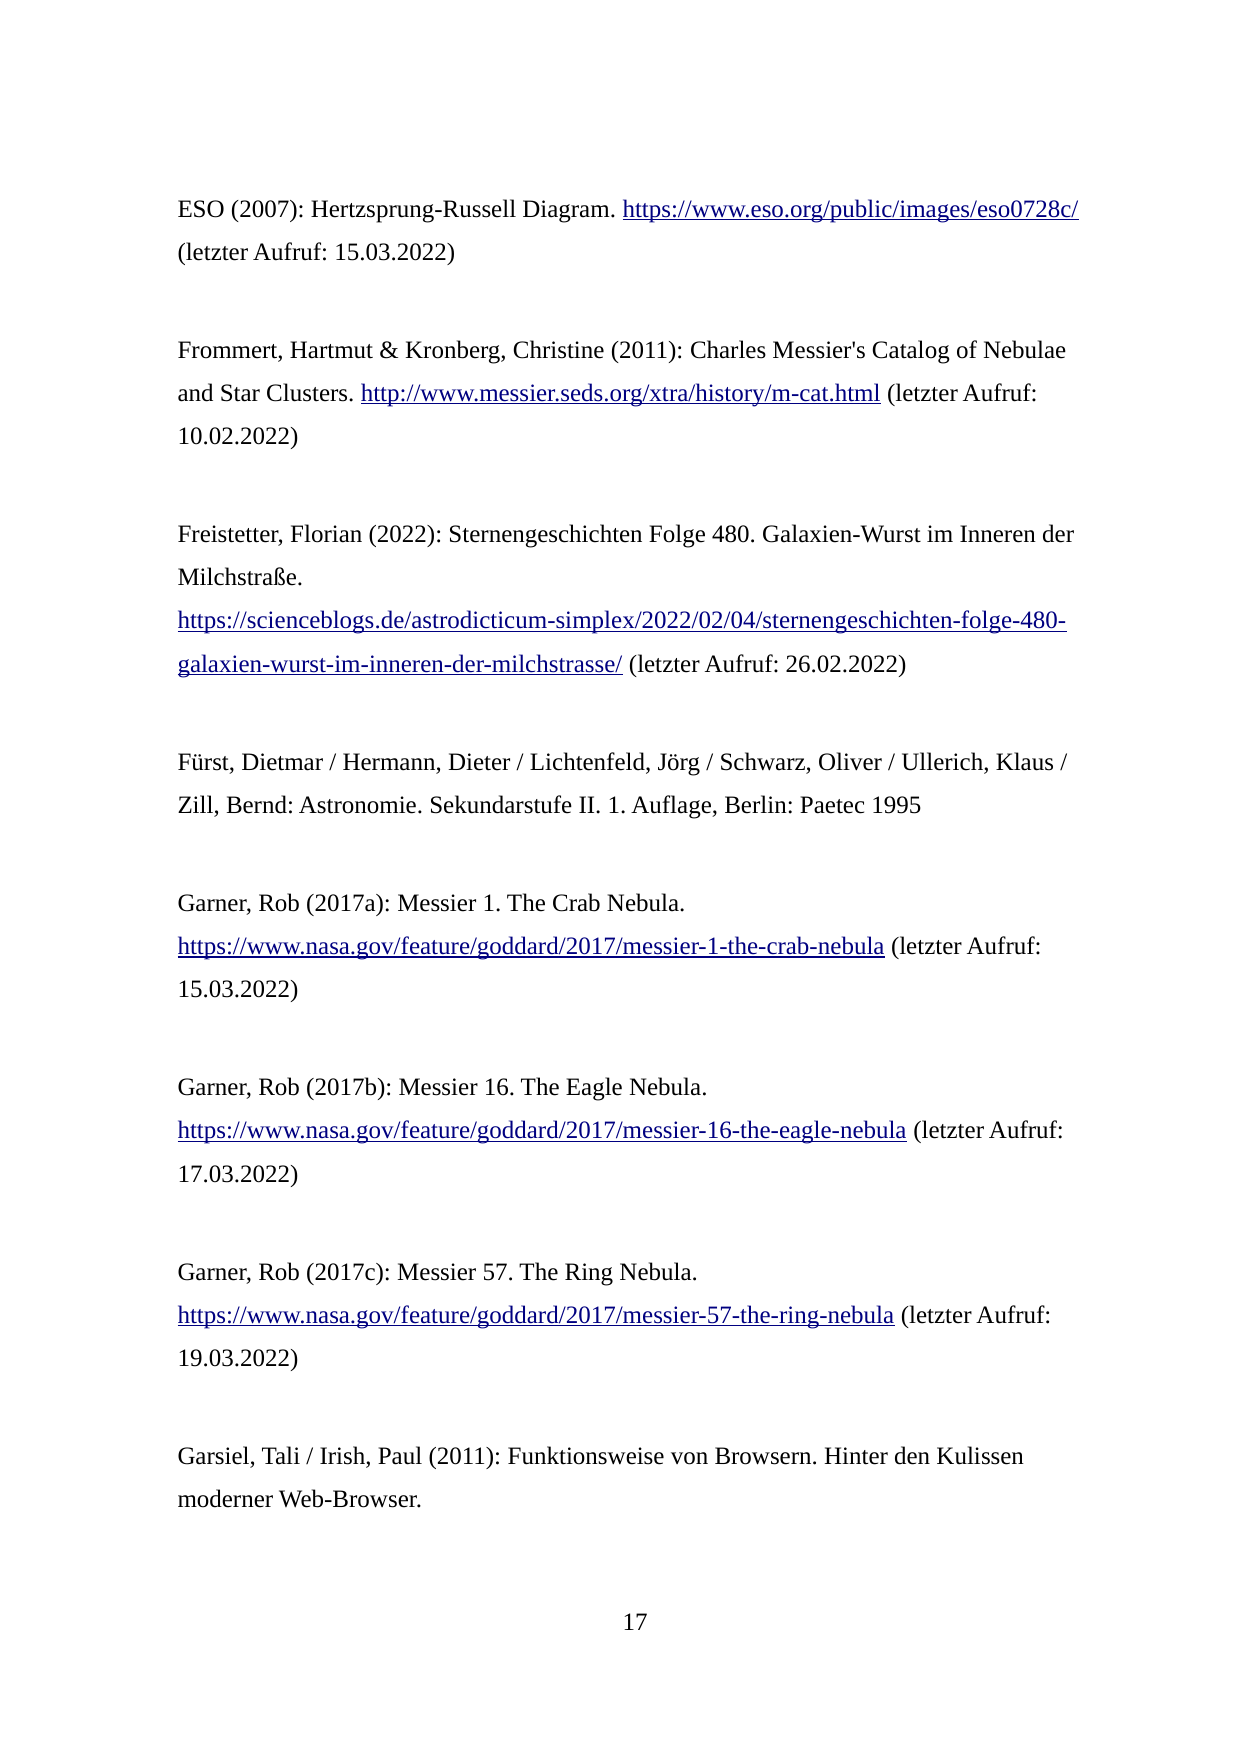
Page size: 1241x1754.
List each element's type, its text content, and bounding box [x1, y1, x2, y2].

text Frommert, Hartmut & Kronberg, Christine (2011): Charles Messier's Catalog of Nebulae and Star Clusters. http://www.messier.seds.org/xtra/history/m-cat.html (letzter Aufruf: 10.02.2022) [177, 335, 1093, 450]
text Garsiel, Tali / Irish, Paul (2011): Funktionsweise von Browsern. Hinter den Kulissen moderner Web-Browser. [177, 1441, 1093, 1513]
text Garner, Rob (2017c): Messier 57. The Ring Nebula. https://www.nasa.gov/feature/goddard/2017/messier-57-the-ring-nebula (letzter Aufruf: 19.03.2022) [177, 1257, 1093, 1372]
text Freistetter, Florian (2022): Sternengeschichten Folge 480. Galaxien-Wurst im Inneren der Milchstraße. https://scienceblogs.de/astrodicticum-simplex/2022/02/04/sternengeschichten-folge-480-galaxien-wurst-im-inneren-der-milchstrasse/ (letzter Aufruf: 26.02.2022) [177, 519, 1093, 677]
text ESO (2007): Hertzsprung-Russell Diagram. https://www.eso.org/public/images/eso0728c/ (letzter Aufruf: 15.03.2022) [177, 194, 1093, 266]
text Fürst, Dietmar / Hermann, Dieter / Lichtenfeld, Jörg / Schwarz, Oliver / Ullerich, Klaus / Zill, Bernd: Astronomie. Sekundarstufe II. 1. Auflage, Berlin: Paetec 1995 [177, 747, 1093, 819]
text Garner, Rob (2017a): Messier 1. The Crab Nebula. https://www.nasa.gov/feature/goddard/2017/messier-1-the-crab-nebula (letzter Aufruf: 15.03.2022) [177, 888, 1093, 1003]
text Garner, Rob (2017b): Messier 16. The Eagle Nebula. https://www.nasa.gov/feature/goddard/2017/messier-16-the-eagle-nebula (letzter Aufruf: 17.03.2022) [177, 1072, 1093, 1187]
